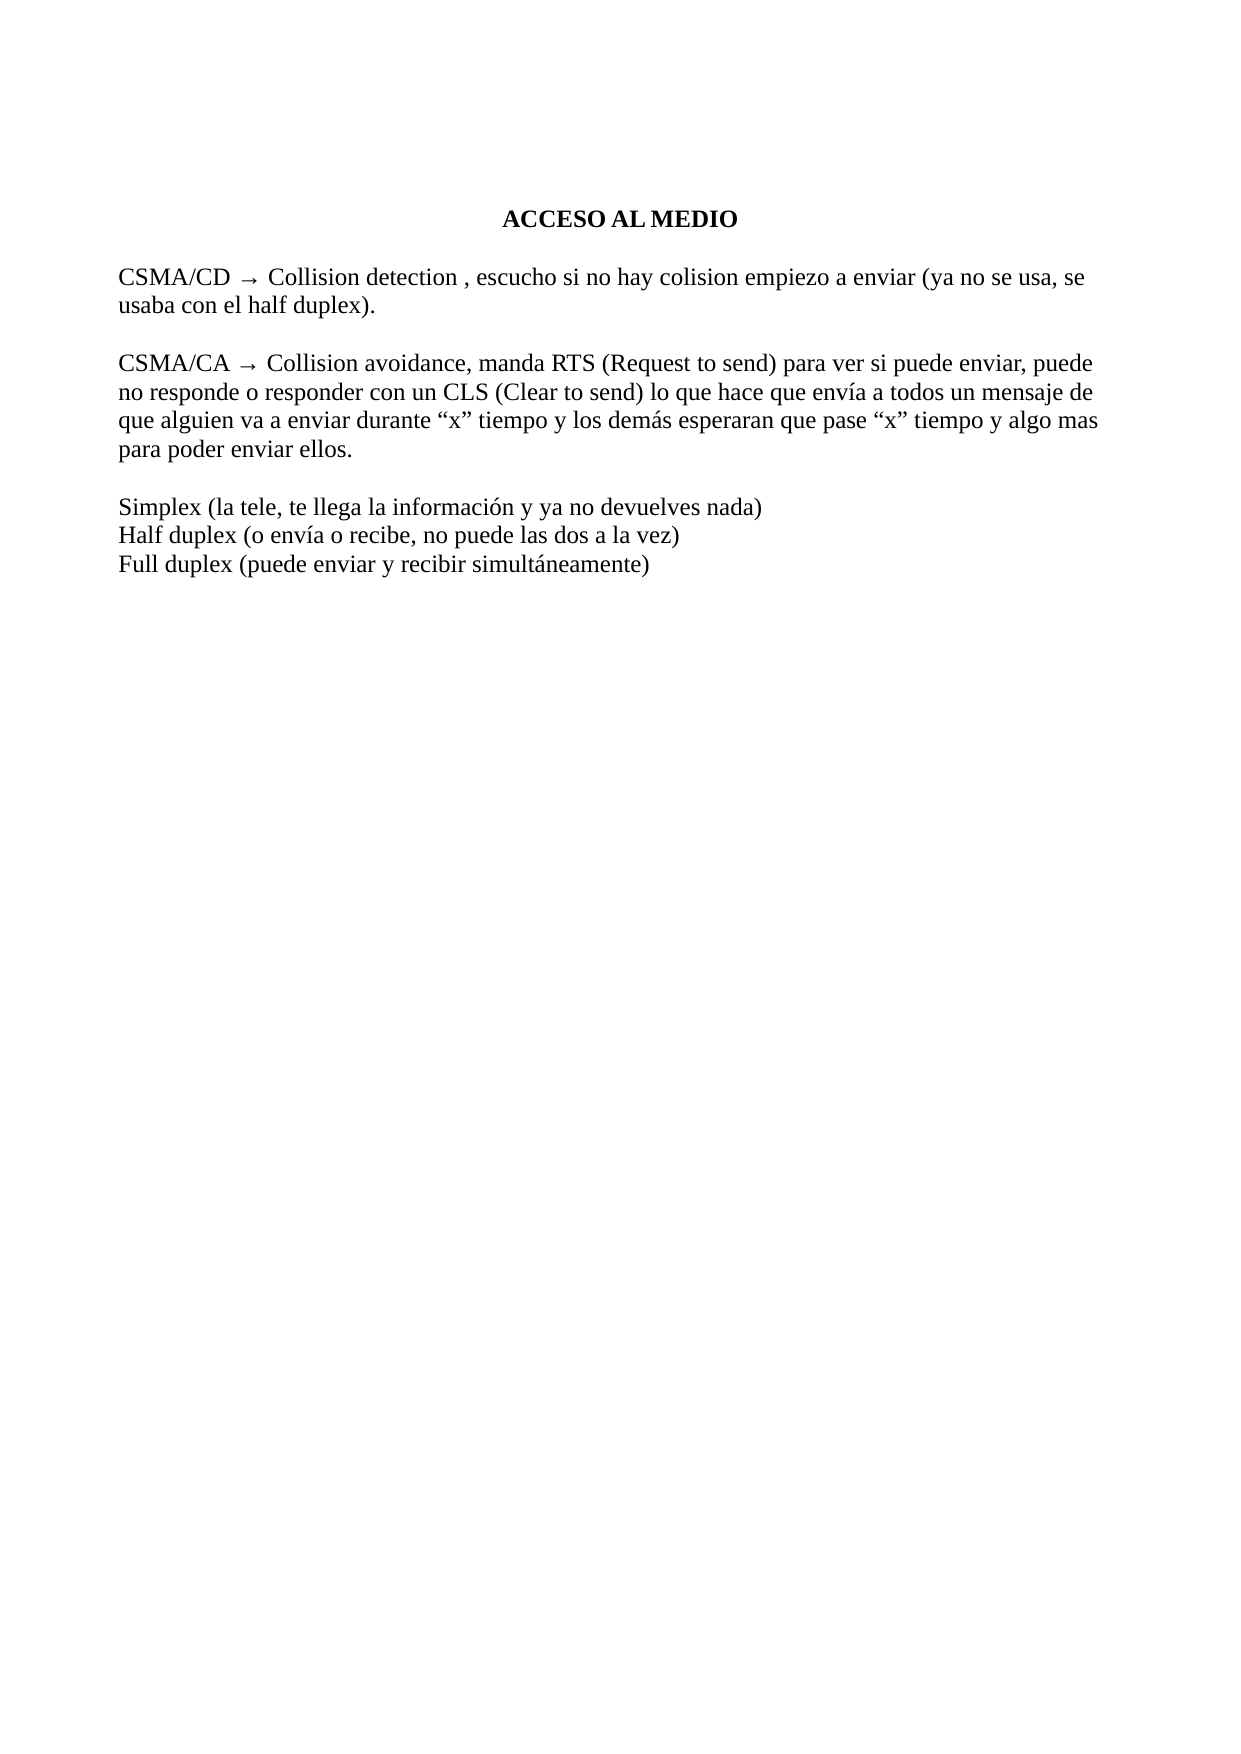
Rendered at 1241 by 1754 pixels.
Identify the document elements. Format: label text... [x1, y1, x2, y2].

text Simplex (la tele, te llega la información y ya no devuelves nada) [118, 492, 1122, 521]
text CSMA/CD → Collision detection , escucho si no hay colision empiezo a enviar (ya no se usa, se usaba con el half duplex). [118, 262, 1122, 319]
text Full duplex (puede enviar y recibir simultáneamente) [118, 549, 1122, 578]
text Half duplex (o envía o recibe, no puede las dos a la vez) [118, 521, 1122, 549]
text ACCESO AL MEDIO [118, 204, 1122, 233]
text CSMA/CA → Collision avoidance, manda RTS (Request to send) para ver si puede enviar, puede no responde o responder con un CLS (Clear to send) lo que hace que envía a todos un mensaje de que alguien va a enviar durante “x” tiempo y los demás esperaran que pase “x” tiempo y algo mas para poder enviar ellos. [118, 348, 1122, 463]
